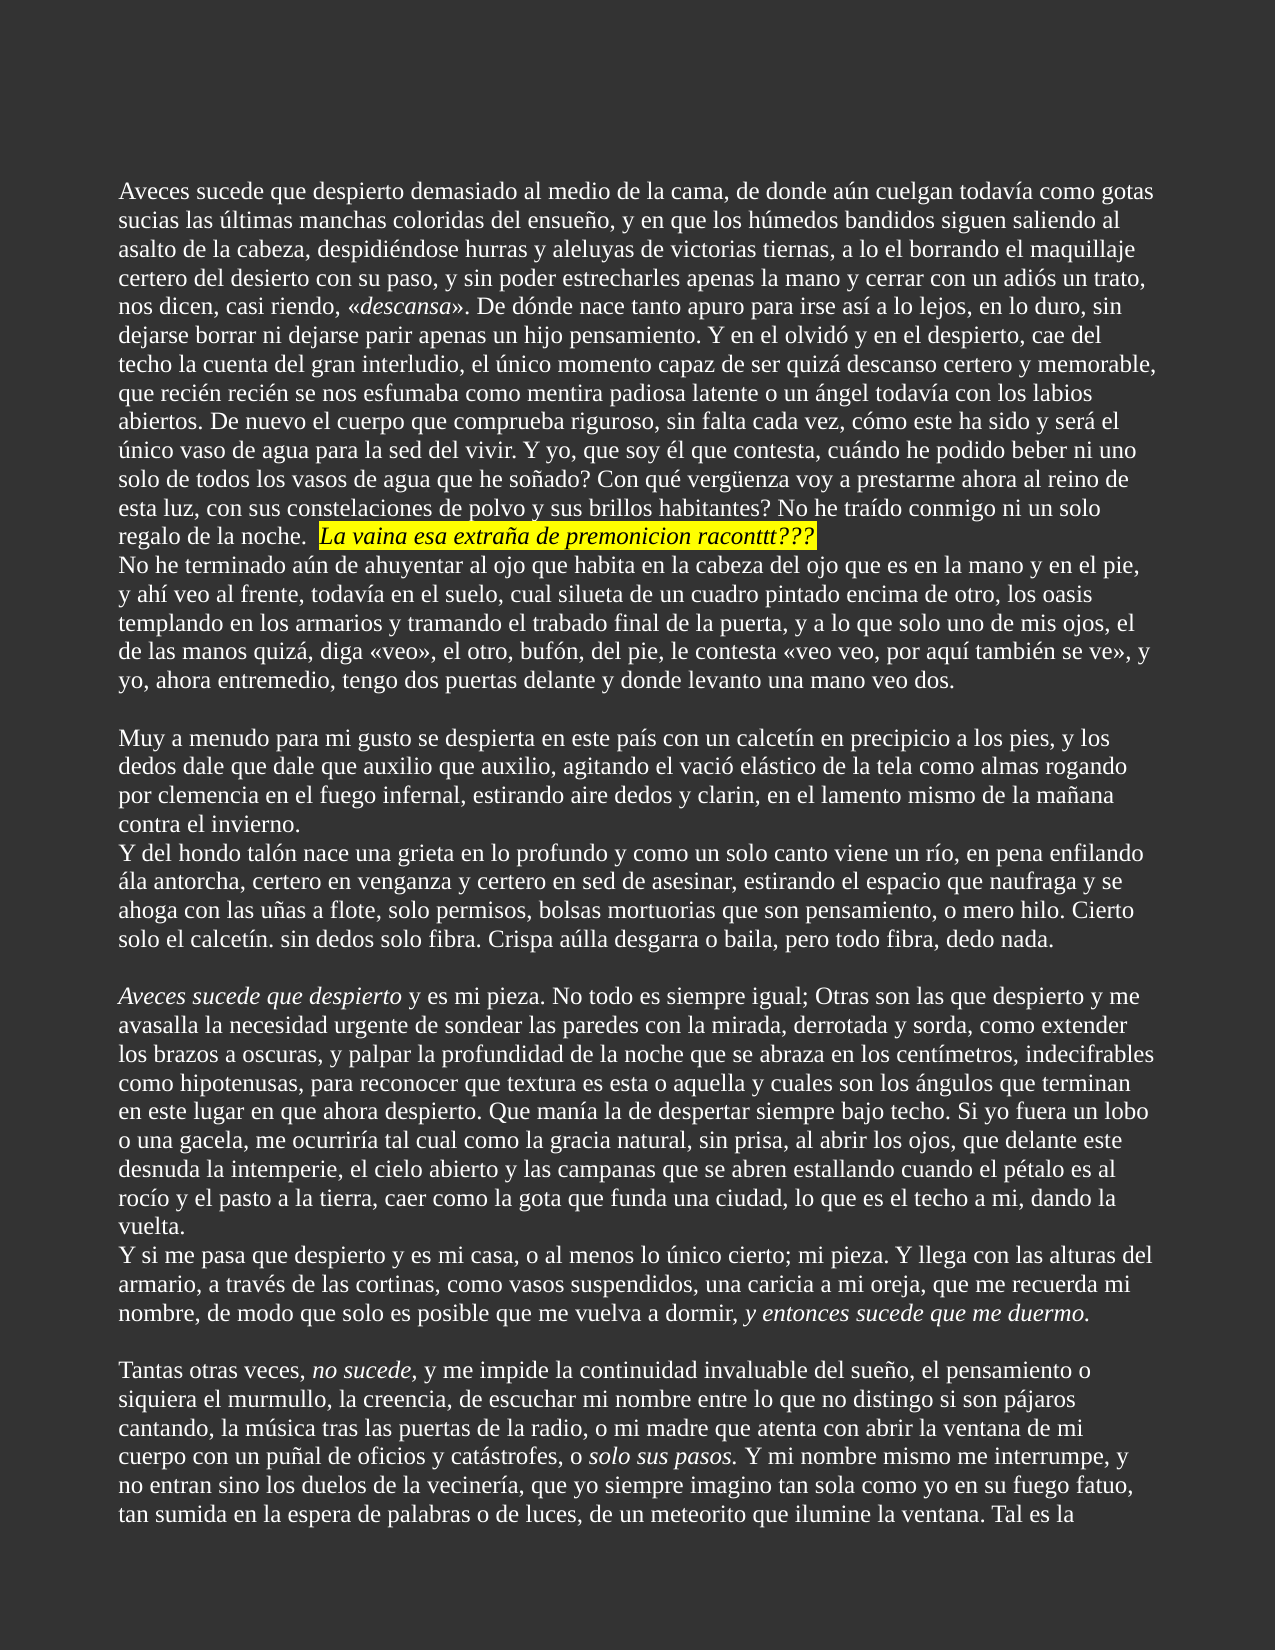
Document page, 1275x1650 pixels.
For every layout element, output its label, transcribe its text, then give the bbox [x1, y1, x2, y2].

text Tantas otras veces, no sucede, y me impide la continuidad invaluable del sueño, el pensamiento o siquiera el murmullo, la creencia, de escuchar mi nombre entre lo que no distingo si son pájaros cantando, la música tras las puertas de la radio, o mi madre que atenta con abrir la ventana de mi cuerpo con un puñal de oficios y catástrofes, o solo sus pasos. Y mi nombre mismo me interrumpe, y no entran sino los duelos de la vecinería, que yo siempre imagino tan sola como yo en su fuego fatuo, tan sumida en la espera de palabras o de luces, de un meteorito que ilumine la ventana. Tal es la [118, 1355, 1157, 1528]
text Y del hondo talón nace una grieta en lo profundo y como un solo canto viene un río, en pena enfilando ála antorcha, certero en venganza y certero en sed de asesinar, estirando el espacio que naufraga y se ahoga con las uñas a flote, solo permisos, bolsas mortuorias que son pensamiento, o mero hilo. Cierto solo el calcetín. sin dedos solo fibra. Crispa aúlla desgarra o baila, pero todo fibra, dedo nada. [118, 838, 1157, 953]
text No he terminado aún de ahuyentar al ojo que habita en la cabeza del ojo que es en la mano y en el pie, y ahí veo al frente, todavía en el suelo, cual silueta de un cuadro pintado encima de otro, los oasis templando en los armarios y tramando el trabado final de la puerta, y a lo que solo uno de mis ojos, el de las manos quizá, diga «veo», el otro, bufón, del pie, le contesta «veo veo, por aquí también se ve», y yo, ahora entremedio, tengo dos puertas delante y donde levanto una mano veo dos. [118, 550, 1157, 694]
text Y si me pasa que despierto y es mi casa, o al menos lo único cierto; mi pieza. Y llega con las alturas del armario, a través de las cortinas, como vasos suspendidos, una caricia a mi oreja, que me recuerda mi nombre, de modo que solo es posible que me vuelva a dormir, y entonces sucede que me duermo. [118, 1240, 1157, 1326]
text Aveces sucede que despierto demasiado al medio de la cama, de donde aún cuelgan todavía como gotas sucias las últimas manchas coloridas del ensueño, y en que los húmedos bandidos siguen saliendo al asalto de la cabeza, despidiéndose hurras y aleluyas de victorias tiernas, a lo el borrando el maquillaje certero del desierto con su paso, y sin poder estrecharles apenas la mano y cerrar con un adiós un trato, nos dicen, casi riendo, «descansa». De dónde nace tanto apuro para irse así a lo lejos, en lo duro, sin dejarse borrar ni dejarse parir apenas un hijo pensamiento. Y en el olvidó y en el despierto, cae del techo la cuenta del gran interludio, el único momento capaz de ser quizá descanso certero y memorable, que recién recién se nos esfumaba como mentira padiosa latente o un ángel todavía con los labios abiertos. De nuevo el cuerpo que comprueba riguroso, sin falta cada vez, cómo este ha sido y será el único vaso de agua para la sed del vivir. Y yo, que soy él que contesta, cuándo he podido beber ni uno solo de todos los vasos de agua que he soñado? Con qué vergüenza voy a prestarme ahora al reino de esta luz, con sus constelaciones de polvo y sus brillos habitantes? No he traído conmigo ni un solo regalo de la noche. La vaina esa extraña de premonicion raconttt??? [118, 176, 1157, 550]
text Aveces sucede que despierto y es mi pieza. No todo es siempre igual; Otras son las que despierto y me avasalla la necesidad urgente de sondear las paredes con la mirada, derrotada y sorda, como extender los brazos a oscuras, y palpar la profundidad de la noche que se abraza en los centímetros, indecifrables como hipotenusas, para reconocer que textura es esta o aquella y cuales son los ángulos que terminan en este lugar en que ahora despierto. Que manía la de despertar siempre bajo techo. Si yo fuera un lobo o una gacela, me ocurriría tal cual como la gracia natural, sin prisa, al abrir los ojos, que delante este desnuda la intemperie, el cielo abierto y las campanas que se abren estallando cuando el pétalo es al rocío y el pasto a la tierra, caer como la gota que funda una ciudad, lo que es el techo a mi, dando la vuelta. [118, 981, 1157, 1240]
text Muy a menudo para mi gusto se despierta en este país con un calcetín en precipicio a los pies, y los dedos dale que dale que auxilio que auxilio, agitando el vació elástico de la tela como almas rogando por clemencia en el fuego infernal, estirando aire dedos y clarin, en el lamento mismo de la mañana contra el invierno. [118, 723, 1157, 838]
